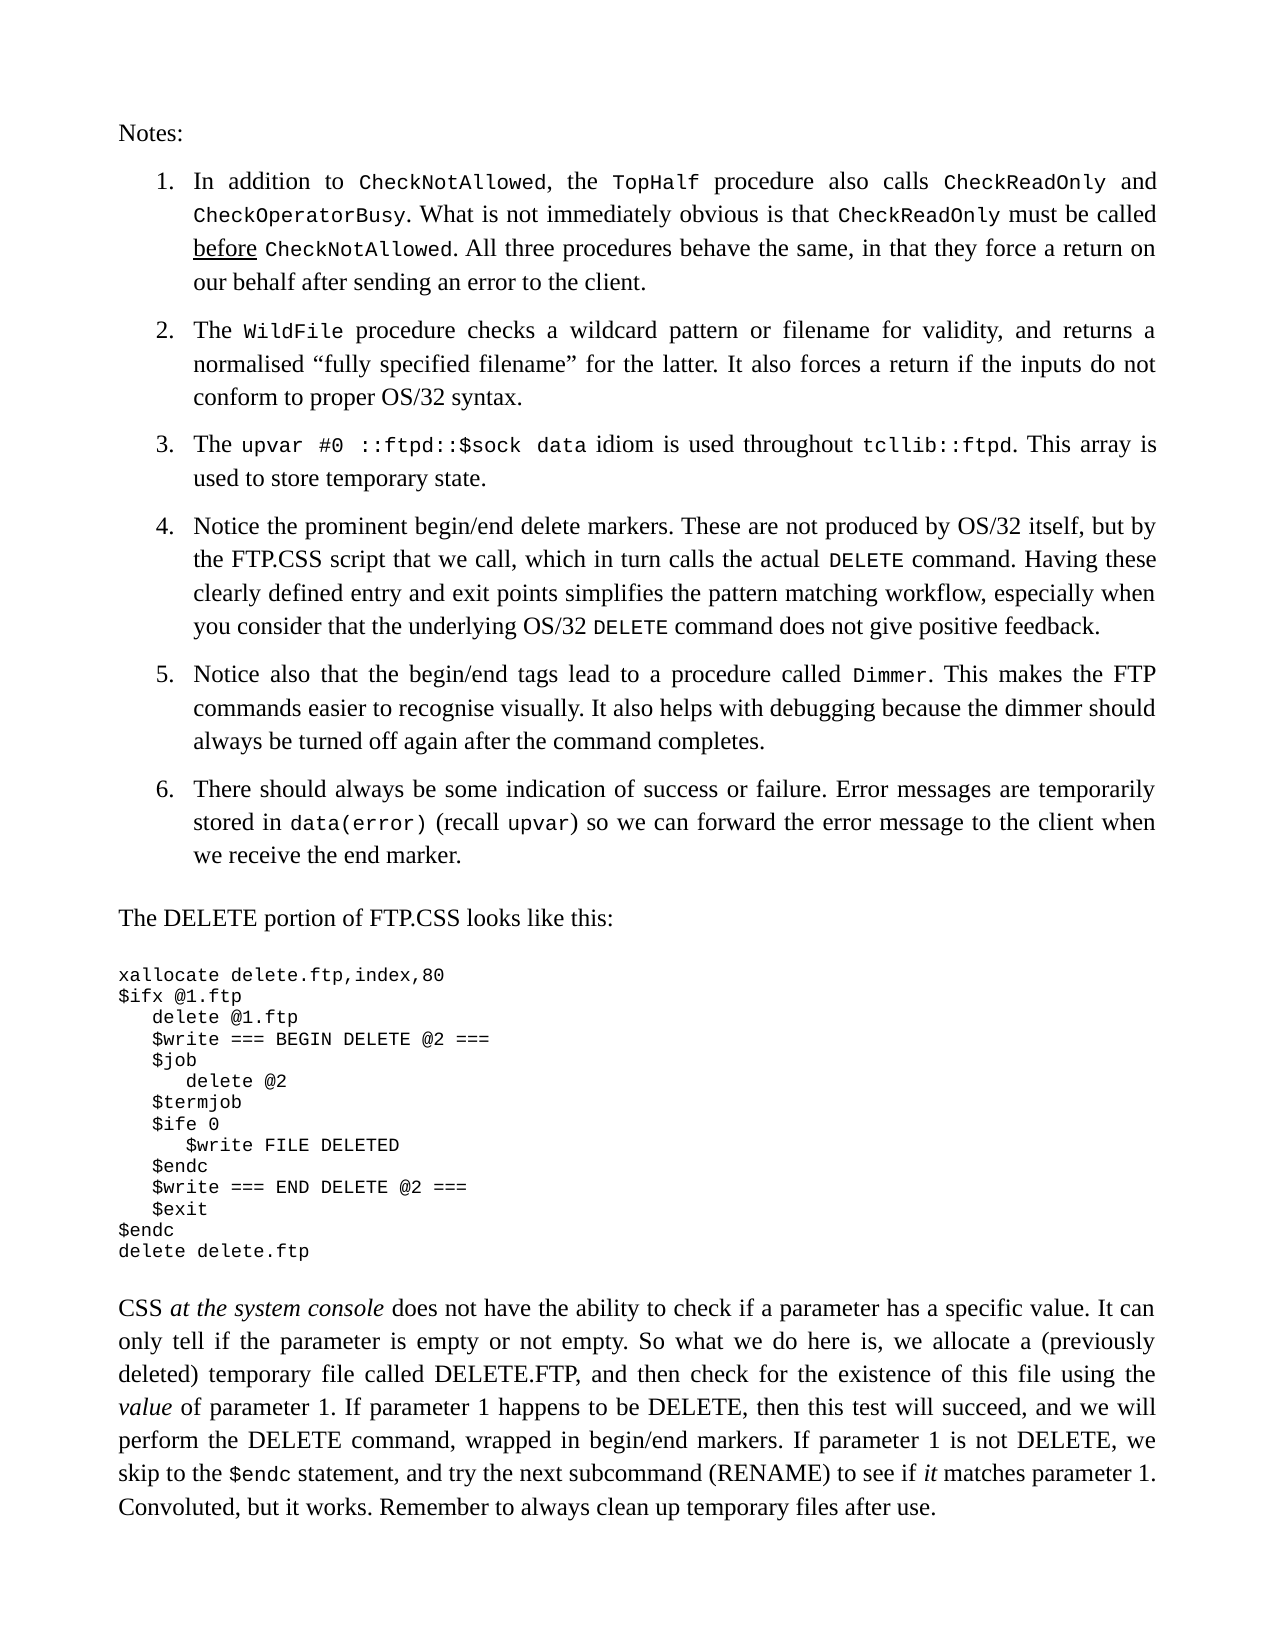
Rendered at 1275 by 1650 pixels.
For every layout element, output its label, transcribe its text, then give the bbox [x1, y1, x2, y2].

list The upvar #0 ::ftpd::$sock data idiom is used throughout tcllib::ftpd. This array is used to store temporary state. [156, 429, 1157, 492]
text CSS at the system console does not have the ability to check if a parameter has a specific value. It can only tell if the parameter is empty or not empty. So what we do here is, we allocate a (previously deleted) temporary file called DELETE.FTP, and then check for the existence of this file using the value of parameter 1. If parameter 1 happens to be DELETE, then this test will succeed, and we will perform the DELETE command, wrapped in begin/end markers. If parameter 1 is not DELETE, we skip to the $endc statement, and try the next subcommand (RENAME) to see if it matches parameter 1. Convoluted, but it works. Remember to always clean up temporary files after use. [118, 1293, 1157, 1520]
text Notes: [118, 118, 1157, 147]
list Notice the prominent begin/end delete markers. These are not produced by OS/32 itself, but by the FTP.CSS script that we call, which in turn calls the actual DELETE command. Having these clearly defined entry and exit points simplifies the pattern matching workflow, especially when you consider that the underlying OS/32 DELETE command does not give positive feedback. [156, 511, 1157, 640]
list The WildFile procedure checks a wildcard pattern or filename for validity, and returns a normalised “fully specified filename” for the latter. It also forces a return if the inputs do not conform to proper OS/32 syntax. [156, 315, 1157, 411]
text delete delete.ftp [118, 1242, 1157, 1263]
text $job [118, 1051, 1157, 1072]
text delete @1.ftp [118, 1008, 1157, 1029]
text $ifx @1.ftp [118, 987, 1157, 1008]
text $endc [118, 1221, 1157, 1242]
text $termjob [118, 1093, 1157, 1114]
list Notice also that the begin/end tags lead to a procedure called Dimmer. This makes the FTP commands easier to recognise visually. It also helps with debugging because the dimmer should always be turned off again after the command completes. [156, 659, 1157, 755]
list There should always be some indication of success or failure. Error messages are temporarily stored in data(error) (recall upvar) so we can forward the error message to the client when we receive the end marker. [156, 774, 1157, 869]
text $write FILE DELETED [118, 1136, 1157, 1157]
text The DELETE portion of FTP.CSS looks like this: [118, 903, 1157, 932]
text delete @2 [118, 1072, 1157, 1093]
text $endc [118, 1157, 1157, 1178]
text $exit [118, 1199, 1157, 1221]
text $write === END DELETE @2 === [118, 1178, 1157, 1199]
text $write === BEGIN DELETE @2 === [118, 1029, 1157, 1051]
list In addition to CheckNotAllowed, the TopHalf procedure also calls CheckReadOnly and CheckOperatorBusy. What is not immediately obvious is that CheckReadOnly must be called before CheckNotAllowed. All three procedures behave the same, in that they force a return on our behalf after sending an error to the client. [156, 166, 1157, 296]
text xallocate delete.ftp,index,80 [118, 966, 1157, 987]
text $ife 0 [118, 1114, 1157, 1136]
